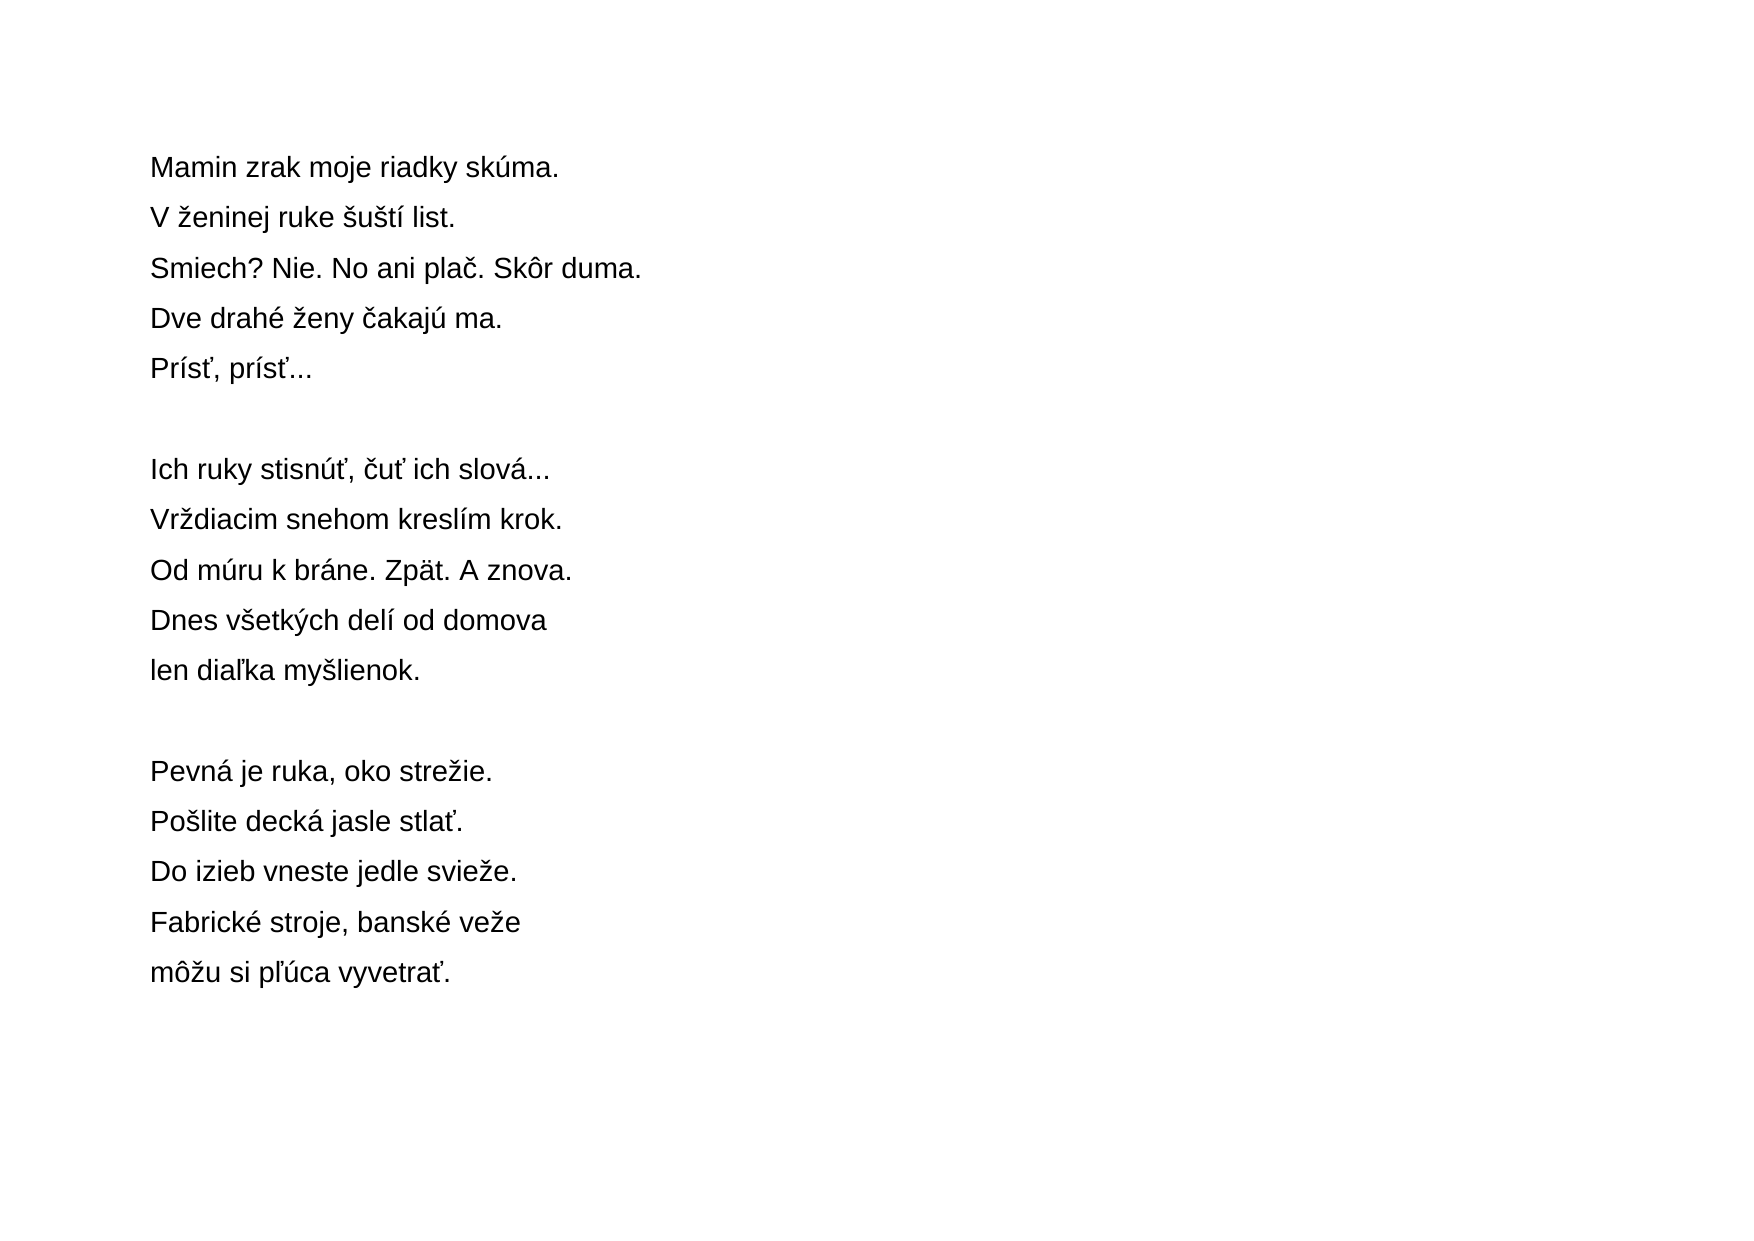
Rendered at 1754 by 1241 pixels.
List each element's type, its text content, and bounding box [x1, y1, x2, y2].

text Pevná je ruka, oko strežie. [150, 754, 1243, 787]
text Pošlite decká jasle stlať. [150, 804, 1243, 838]
text Dve drahé ženy čakajú ma. [150, 301, 1243, 334]
text Vrždiacim snehom kreslím krok. [150, 502, 1243, 536]
text Prísť, prísť... [150, 351, 1243, 385]
text môžu si pľúca vyvetrať. [150, 955, 1243, 988]
text Smiech? Nie. No ani plač. Skôr duma. [150, 251, 1243, 284]
text Ich ruky stisnúť, čuť ich slová... [150, 452, 1243, 485]
text Fabrické stroje, banské veže [150, 905, 1243, 938]
text Od múru k bráne. Zpät. A znova. [150, 552, 1243, 586]
text V ženinej ruke šuští list. [150, 200, 1243, 234]
text Do izieb vneste jedle svieže. [150, 854, 1243, 888]
text Mamin zrak moje riadky skúma. [150, 150, 1243, 183]
text Dnes všetkých delí od domova [150, 603, 1243, 636]
text len diaľka myšlienok. [150, 653, 1243, 687]
